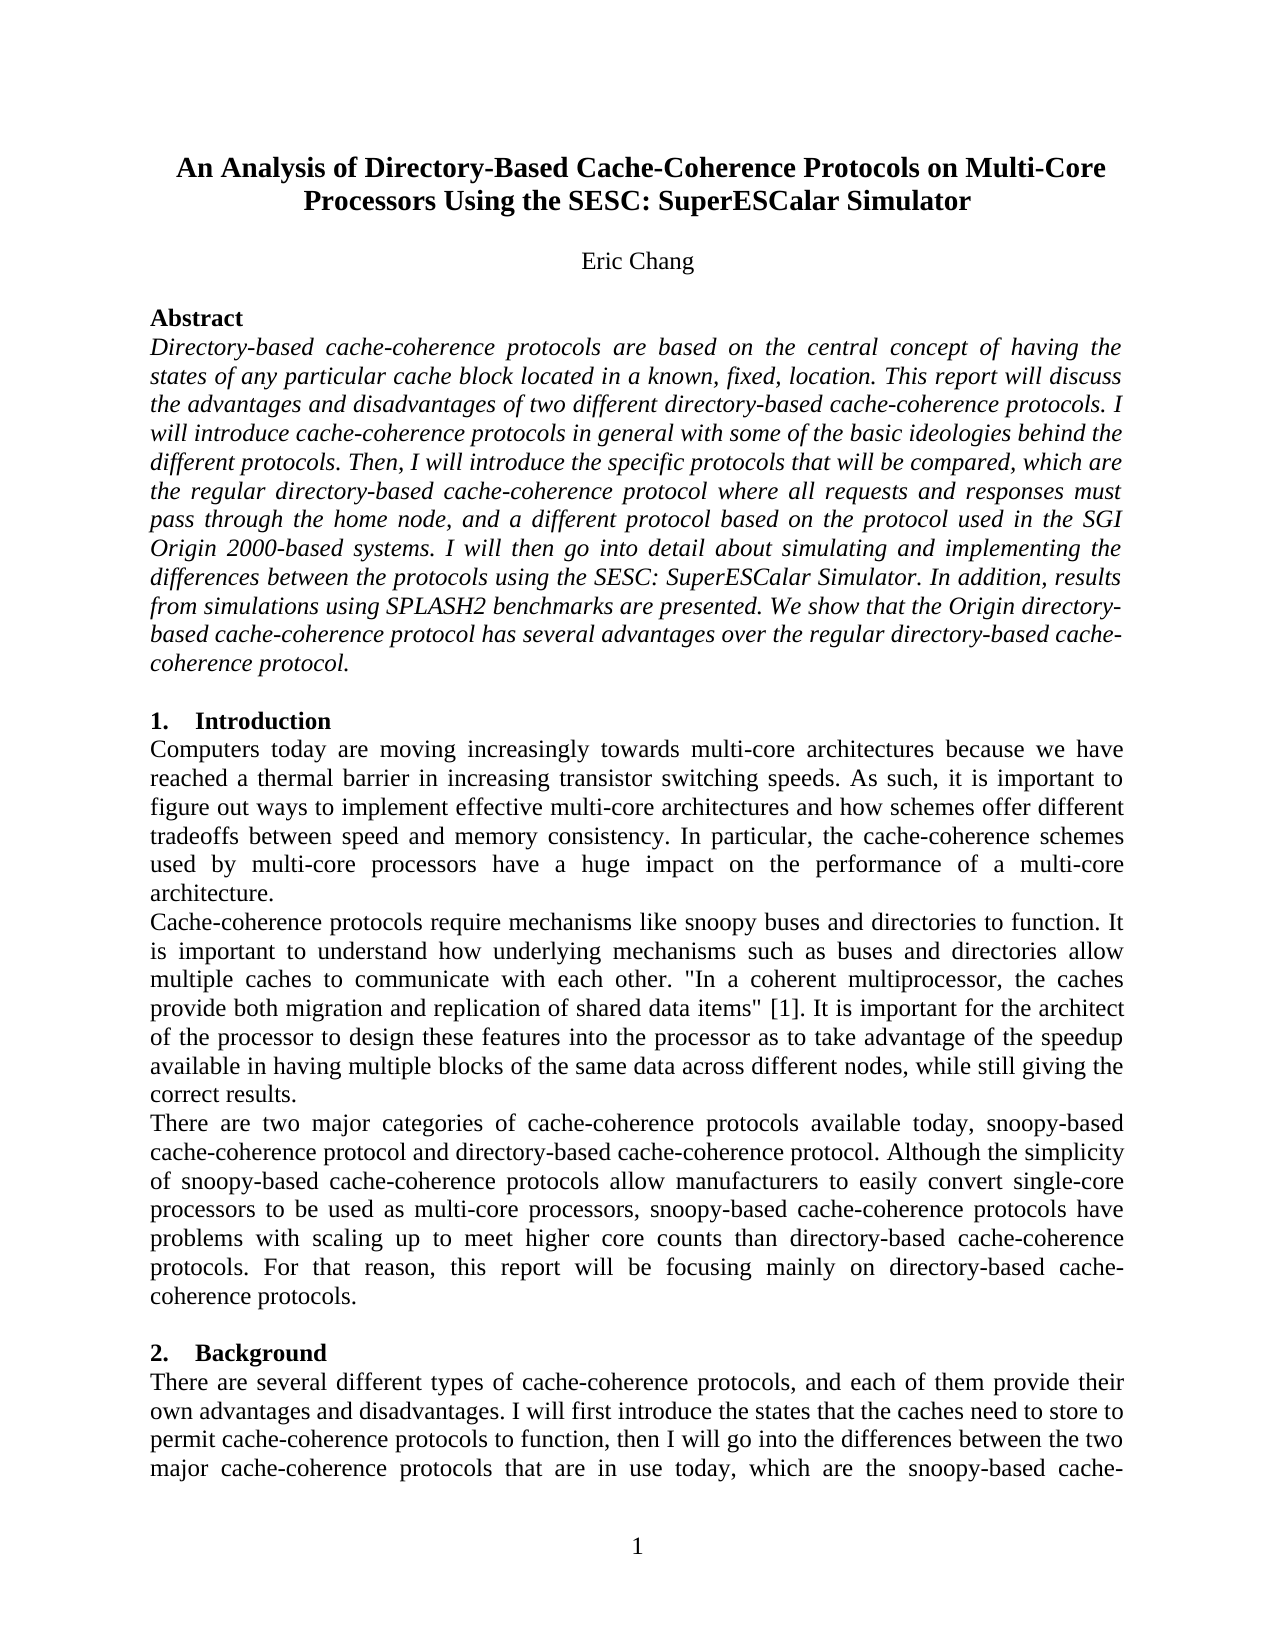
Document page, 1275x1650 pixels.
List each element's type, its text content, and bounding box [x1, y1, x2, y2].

subtitle Introduction [150, 706, 1125, 734]
subtitle Background [150, 1338, 1125, 1367]
text There are two major categories of cache-coherence protocols available today, snoopy-based cache-coherence protocol and directory-based cache-coherence protocol. Although the simplicity of snoopy-based cache-coherence protocols allow manufacturers to easily convert single-core processors to be used as multi-core processors, snoopy-based cache-coherence protocols have problems with scaling up to meet higher core counts than directory-based cache-coherence protocols. For that reason, this report will be focusing mainly on directory-based cache-coherence protocols. [150, 1108, 1125, 1309]
text Directory-based cache-coherence protocols are based on the central concept of having the states of any particular cache block located in a known, fixed, location. This report will discuss the advantages and disadvantages of two different directory-based cache-coherence protocols. I will introduce cache-coherence protocols in general with some of the basic ideologies behind the different protocols. Then, I will introduce the specific protocols that will be compared, which are the regular directory-based cache-coherence protocol where all requests and responses must pass through the home node, and a different protocol based on the protocol used in the SGI Origin 2000-based systems. I will then go into detail about simulating and implementing the differences between the protocols using the SESC: SuperESCalar Simulator. In addition, results from simulations using SPLASH2 benchmarks are presented. We show that the Origin directory-based cache-coherence protocol has several advantages over the regular directory-based cache-coherence protocol. [150, 332, 1125, 677]
text Abstract [150, 303, 1125, 332]
text Eric Chang [150, 246, 1125, 274]
subtitle An Analysis of Directory-Based Cache-Coherence Protocols on Multi-Core Processors Using the SESC: SuperESCalar Simulator [150, 150, 1125, 217]
text Cache-coherence protocols require mechanisms like snoopy buses and directories to function. It is important to understand how underlying mechanisms such as buses and directories allow multiple caches to communicate with each other. "In a coherent multiprocessor, the caches provide both migration and replication of shared data items" [1]. It is important for the architect of the processor to design these features into the processor as to take advantage of the speedup available in having multiple blocks of the same data across different nodes, while still giving the correct results. [150, 907, 1125, 1108]
text Computers today are moving increasingly towards multi-core architectures because we have reached a thermal barrier in increasing transistor switching speeds. As such, it is important to figure out ways to implement effective multi-core architectures and how schemes offer different tradeoffs between speed and memory consistency. In particular, the cache-coherence schemes used by multi-core processors have a huge impact on the performance of a multi-core architecture. [150, 734, 1125, 907]
text There are several different types of cache-coherence protocols, and each of them provide their own advantages and disadvantages. I will first introduce the states that the caches need to store to permit cache-coherence protocols to function, then I will go into the differences between the two major cache-coherence protocols that are in use today, which are the snoopy-based cache- [150, 1367, 1125, 1482]
